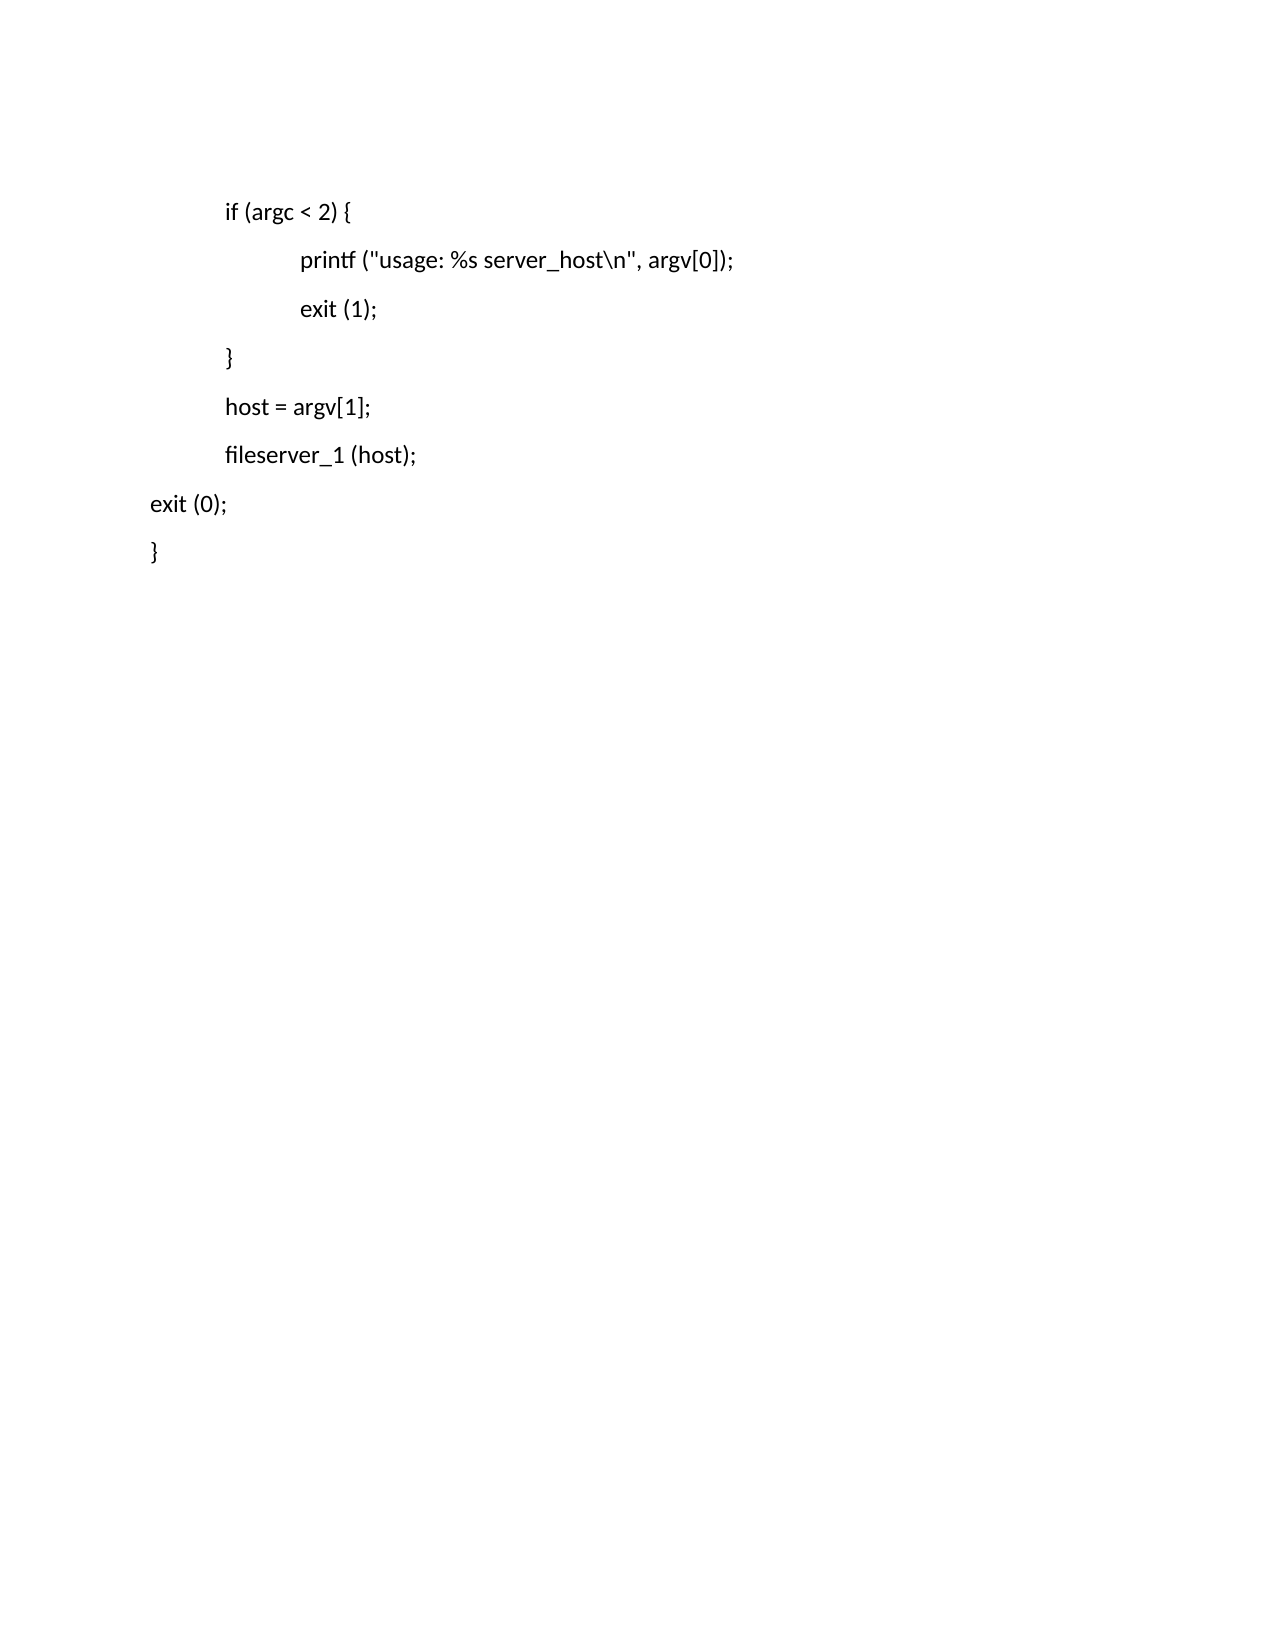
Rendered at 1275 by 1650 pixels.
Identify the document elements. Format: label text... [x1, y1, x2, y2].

text exit (1); [150, 293, 1125, 324]
text exit (0); [150, 488, 1125, 518]
text } [150, 342, 1125, 372]
text fileserver_1 (host); [150, 439, 1125, 470]
text host = argv[1]; [150, 391, 1125, 421]
text printf ("usage: %s server_host\n", argv[0]); [150, 245, 1125, 275]
text } [150, 537, 1125, 567]
text if (argc < 2) { [150, 196, 1125, 227]
